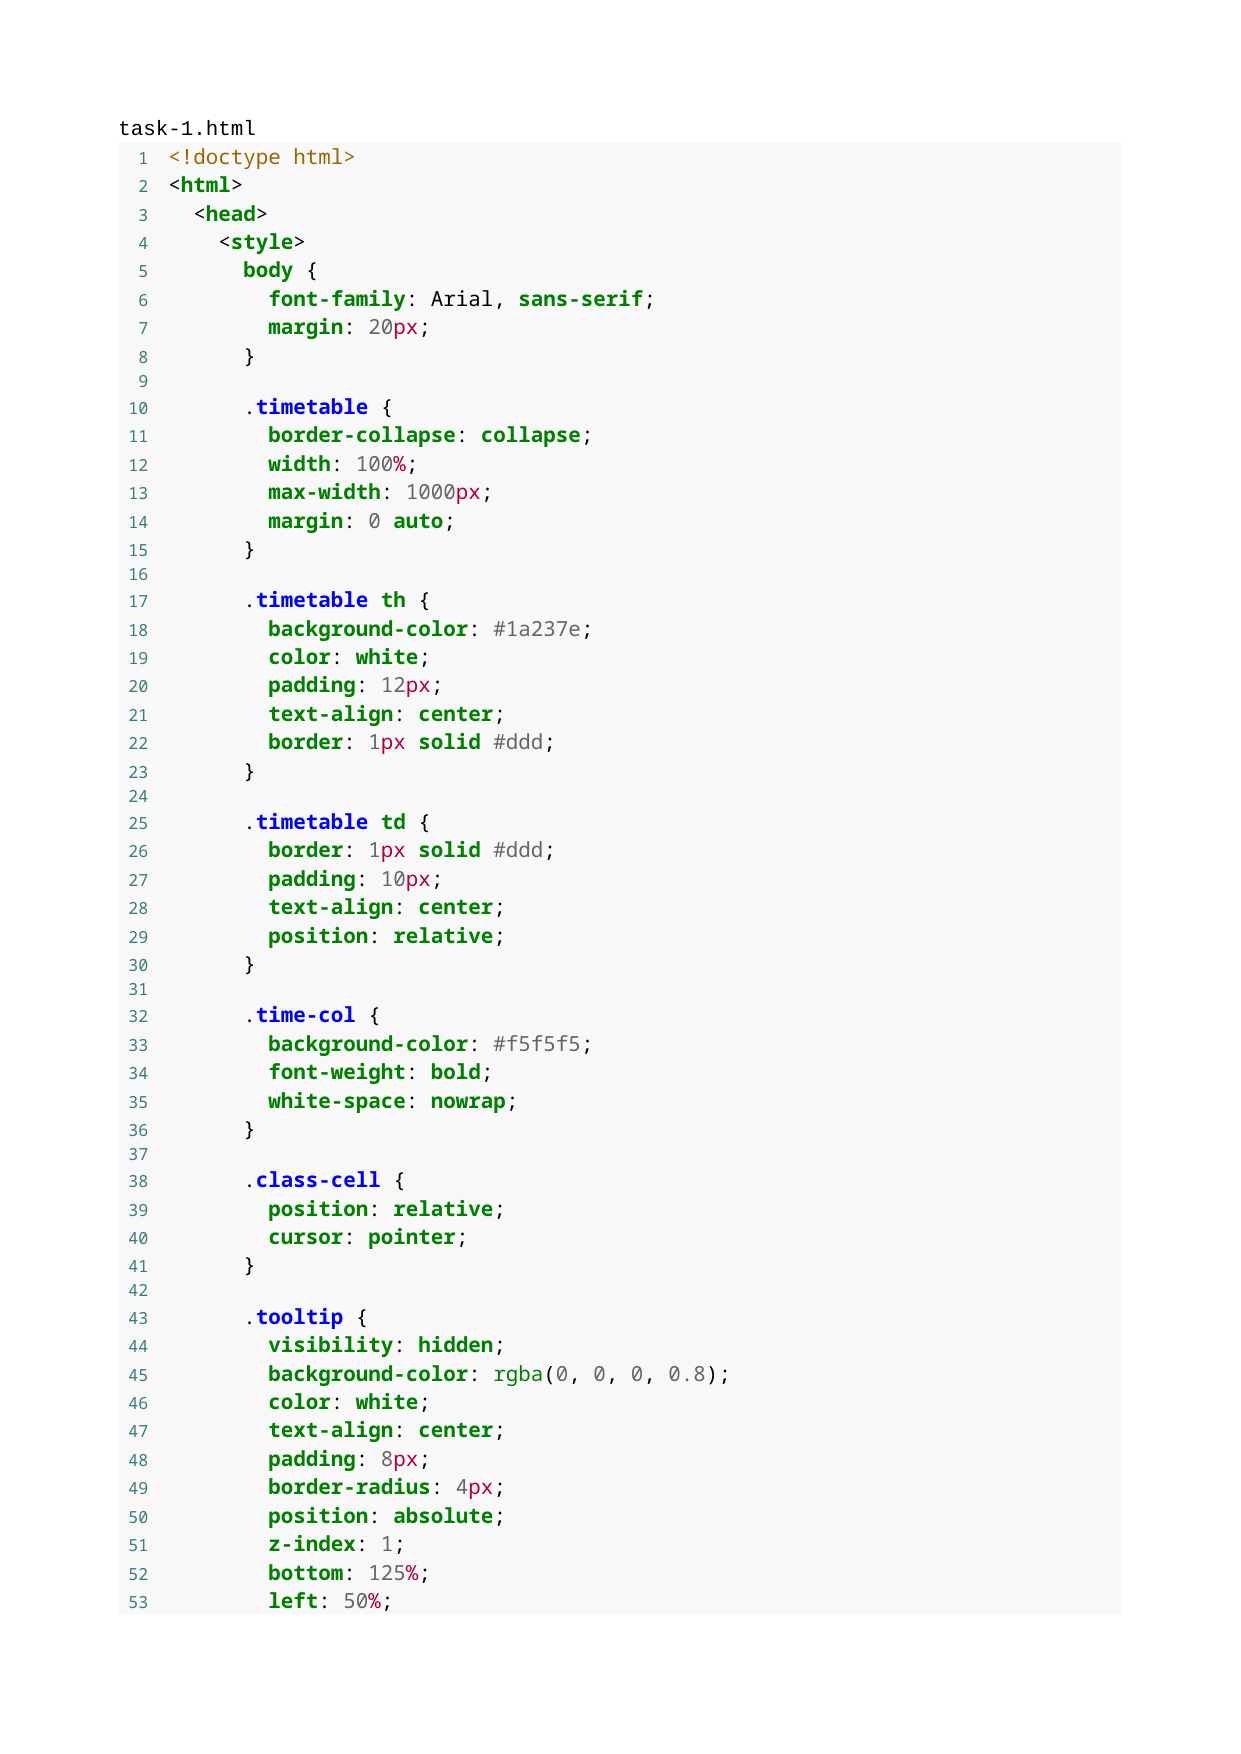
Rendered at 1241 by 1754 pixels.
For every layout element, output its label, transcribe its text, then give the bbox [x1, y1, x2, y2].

text 10 .timetable { [118, 392, 1122, 420]
text 51 z-index: 1; [118, 1529, 1122, 1558]
text 53 left: 50%; [118, 1586, 1122, 1614]
text 42 [118, 1279, 1122, 1302]
text 22 border: 1px solid #ddd; [118, 727, 1122, 756]
text 50 position: absolute; [118, 1501, 1122, 1529]
text 1 <!doctype html> [118, 142, 1122, 170]
text 7 margin: 20px; [118, 312, 1122, 341]
text 32 .time-col { [118, 1000, 1122, 1029]
text 39 position: relative; [118, 1194, 1122, 1222]
text 40 cursor: pointer; [118, 1222, 1122, 1251]
text 45 background-color: rgba(0, 0, 0, 0.8); [118, 1359, 1122, 1387]
text 23 } [118, 756, 1122, 784]
text 41 } [118, 1251, 1122, 1279]
text 17 .timetable th { [118, 585, 1122, 614]
text 25 .timetable td { [118, 807, 1122, 836]
text 6 font-family: Arial, sans-serif; [118, 284, 1122, 312]
text task-1.html [118, 118, 1122, 142]
text 19 color: white; [118, 642, 1122, 671]
text 36 } [118, 1114, 1122, 1143]
text 27 padding: 10px; [118, 864, 1122, 892]
text 48 padding: 8px; [118, 1444, 1122, 1472]
text 5 body { [118, 256, 1122, 284]
text 9 [118, 369, 1122, 392]
text 34 font-weight: bold; [118, 1057, 1122, 1086]
text 43 .tooltip { [118, 1302, 1122, 1330]
text 8 } [118, 341, 1122, 369]
text 37 [118, 1143, 1122, 1165]
text 29 position: relative; [118, 921, 1122, 949]
text 13 max-width: 1000px; [118, 477, 1122, 506]
text 33 background-color: #f5f5f5; [118, 1029, 1122, 1057]
text 46 color: white; [118, 1387, 1122, 1416]
text 12 width: 100%; [118, 449, 1122, 477]
text 20 padding: 12px; [118, 671, 1122, 699]
text 14 margin: 0 auto; [118, 506, 1122, 534]
text 4 <style> [118, 227, 1122, 256]
text 24 [118, 784, 1122, 807]
text 52 bottom: 125%; [118, 1558, 1122, 1586]
text 35 white-space: nowrap; [118, 1086, 1122, 1114]
text 11 border-collapse: collapse; [118, 420, 1122, 449]
text 16 [118, 563, 1122, 585]
text 31 [118, 978, 1122, 1000]
text 18 background-color: #1a237e; [118, 614, 1122, 642]
text 47 text-align: center; [118, 1416, 1122, 1444]
text 49 border-radius: 4px; [118, 1472, 1122, 1501]
text 38 .class-cell { [118, 1165, 1122, 1194]
text 21 text-align: center; [118, 699, 1122, 727]
text 15 } [118, 534, 1122, 563]
text 3 <head> [118, 199, 1122, 227]
text 26 border: 1px solid #ddd; [118, 836, 1122, 864]
text 28 text-align: center; [118, 892, 1122, 921]
text 44 visibility: hidden; [118, 1330, 1122, 1359]
text 30 } [118, 949, 1122, 978]
text 2 <html> [118, 170, 1122, 199]
